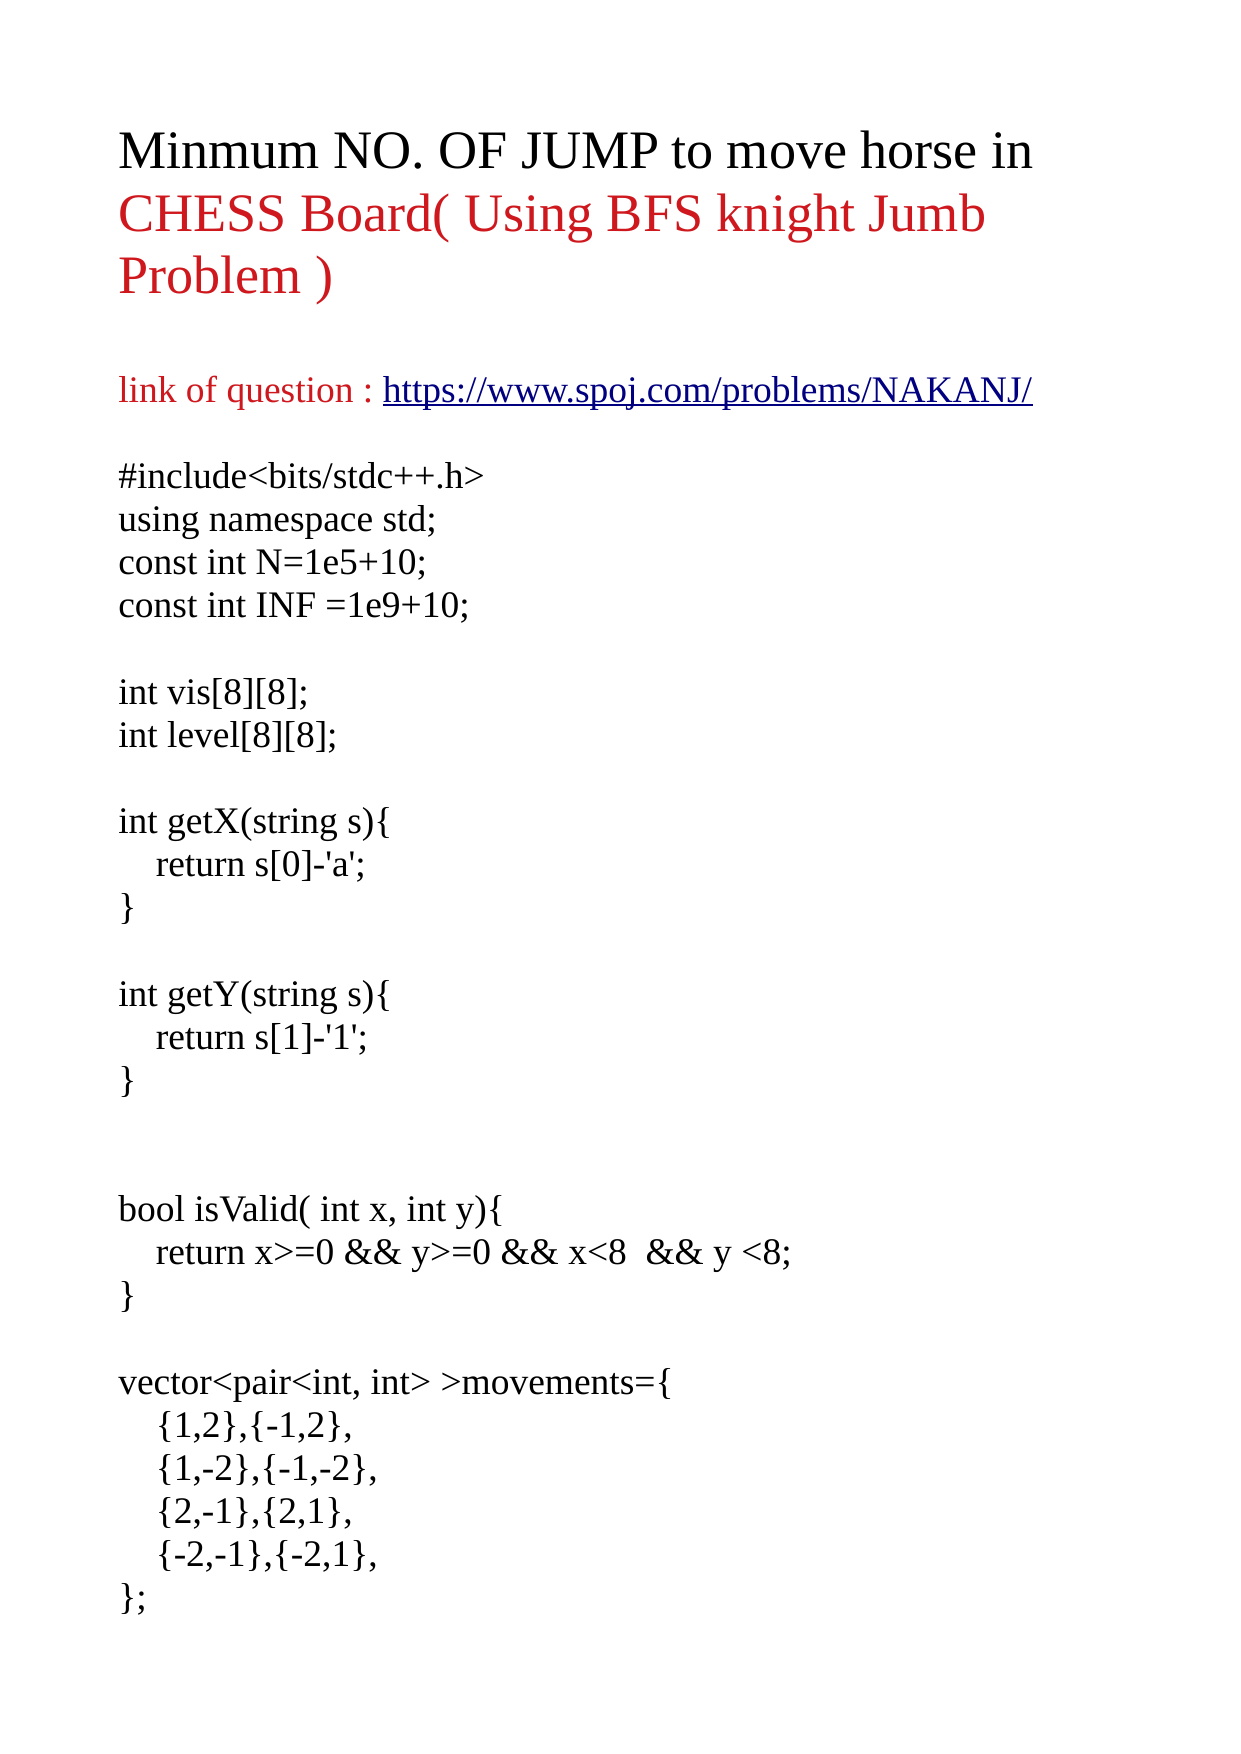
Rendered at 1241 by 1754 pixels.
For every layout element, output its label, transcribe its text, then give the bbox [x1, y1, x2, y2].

text } [118, 1273, 1122, 1316]
text } [118, 885, 1122, 928]
text link of question : https://www.spoj.com/problems/NAKANJ/ [118, 367, 1122, 410]
text }; [118, 1575, 1122, 1618]
text int vis[8][8]; [118, 669, 1122, 712]
text return s[0]-'a'; [118, 842, 1122, 885]
text int level[8][8]; [118, 712, 1122, 755]
text const int N=1e5+10; [118, 540, 1122, 583]
text {2,-1},{2,1}, [118, 1488, 1122, 1532]
text return x>=0 && y>=0 && x<8 && y <8; [118, 1230, 1122, 1273]
text const int INF =1e9+10; [118, 583, 1122, 626]
text return s[1]-'1'; [118, 1014, 1122, 1057]
text vector<pair<int, int> >movements={ [118, 1359, 1122, 1402]
text } [118, 1057, 1122, 1100]
text bool isValid( int x, int y){ [118, 1187, 1122, 1230]
text using namespace std; [118, 497, 1122, 540]
text {1,-2},{-1,-2}, [118, 1445, 1122, 1488]
text {1,2},{-1,2}, [118, 1402, 1122, 1445]
text int getX(string s){ [118, 798, 1122, 842]
text Minmum NO. OF JUMP to move horse in CHESS Board( Using BFS knight Jumb Problem ) [118, 118, 1122, 305]
text int getY(string s){ [118, 971, 1122, 1014]
text #include<bits/stdc++.h> [118, 453, 1122, 497]
text {-2,-1},{-2,1}, [118, 1532, 1122, 1575]
